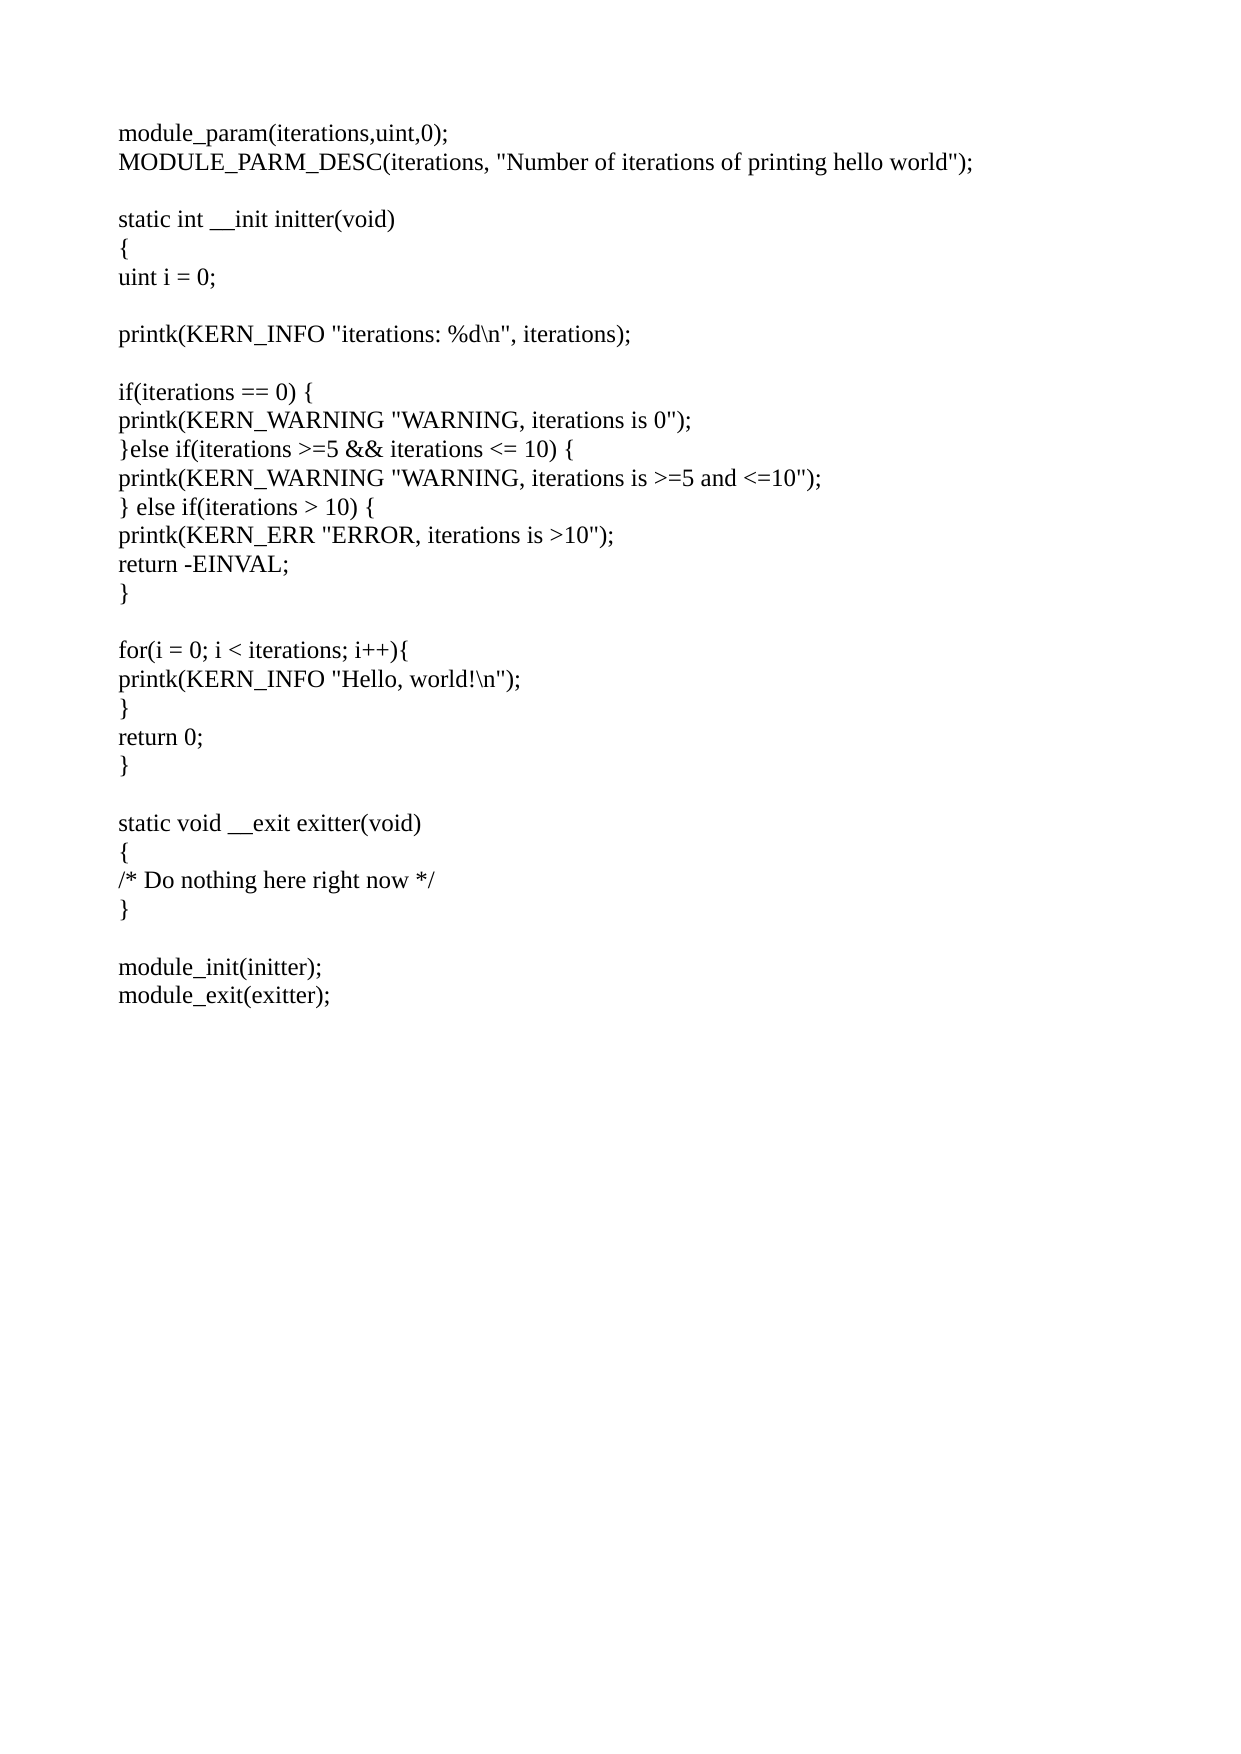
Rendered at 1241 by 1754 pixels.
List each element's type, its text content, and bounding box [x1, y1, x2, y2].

text printk(KERN_WARNING "WARNING, iterations is 0"); [118, 406, 1122, 434]
text printk(KERN_INFO "iterations: %d\n", iterations); [118, 319, 1122, 348]
text static void __exit exitter(void) [118, 808, 1122, 837]
text uint i = 0; [118, 262, 1122, 291]
text printk(KERN_INFO "Hello, world!\n"); [118, 664, 1122, 693]
text } [118, 894, 1122, 923]
text } [118, 578, 1122, 607]
text { [118, 837, 1122, 866]
text if(iterations == 0) { [118, 377, 1122, 406]
text return -EINVAL; [118, 549, 1122, 578]
text printk(KERN_WARNING "WARNING, iterations is >=5 and <=10"); [118, 463, 1122, 492]
text { [118, 233, 1122, 262]
text } [118, 693, 1122, 722]
text module_param(iterations,uint,0); [118, 118, 1122, 147]
text static int __init initter(void) [118, 204, 1122, 233]
text }else if(iterations >=5 && iterations <= 10) { [118, 434, 1122, 463]
text } else if(iterations > 10) { [118, 492, 1122, 521]
text for(i = 0; i < iterations; i++){ [118, 636, 1122, 664]
text return 0; [118, 722, 1122, 751]
text module_init(initter); [118, 952, 1122, 981]
text } [118, 751, 1122, 779]
text module_exit(exitter); [118, 981, 1122, 1009]
text MODULE_PARM_DESC(iterations, "Number of iterations of printing hello world"); [118, 147, 1122, 176]
text printk(KERN_ERR "ERROR, iterations is >10"); [118, 521, 1122, 549]
text /* Do nothing here right now */ [118, 866, 1122, 894]
